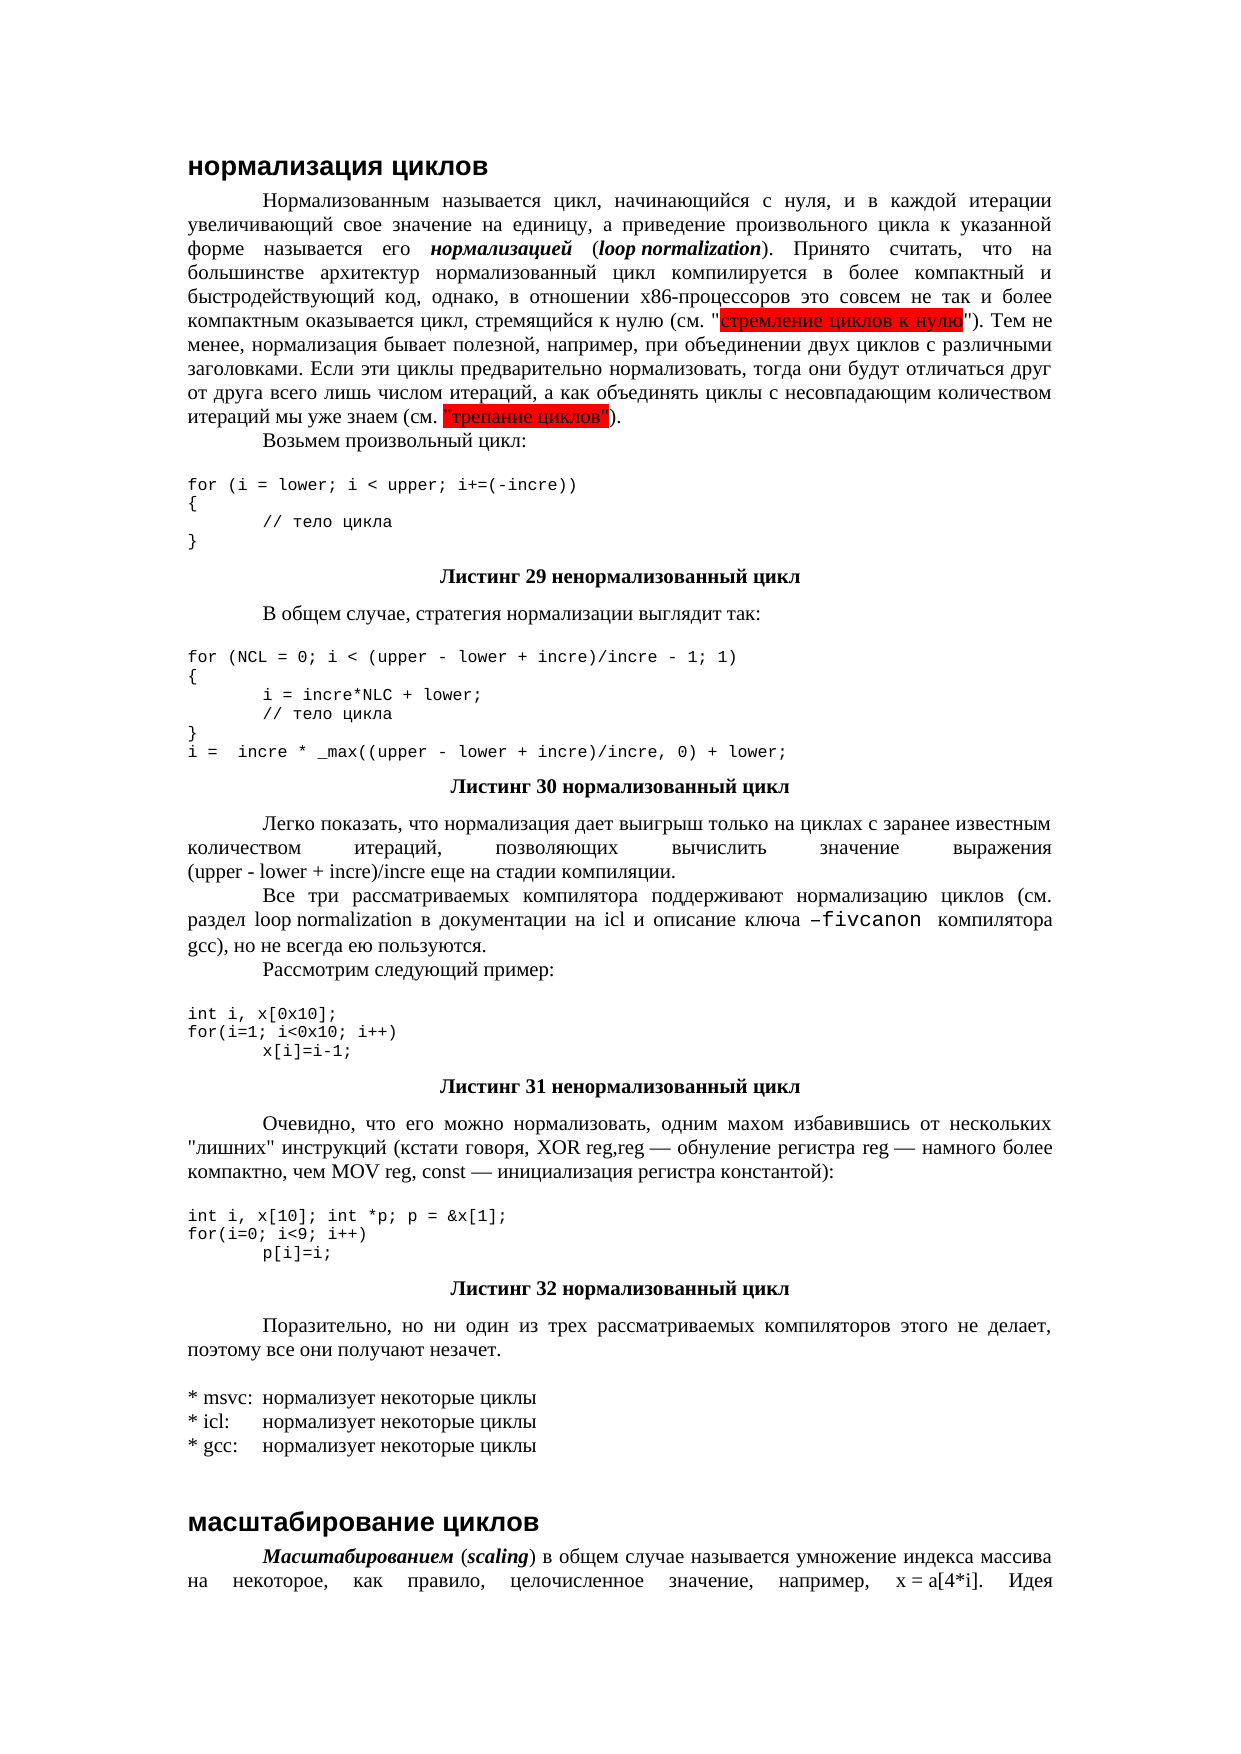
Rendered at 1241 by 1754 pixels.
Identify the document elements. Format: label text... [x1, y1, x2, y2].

text Очевидно, что его можно нормализовать, одним махом избавившись от нескольких "лишних" инструкций (кстати говоря, XOR reg,reg — обнуление регистра reg — намного более компактно, чем MOV reg, const — инициализация регистра константой): [187, 1111, 1053, 1183]
text for (NCL = 0; i < (upper - lower + incre)/incre - 1; 1) [187, 649, 1053, 668]
text } [187, 724, 1053, 743]
text for(i=0; i<9; i++) [187, 1226, 1053, 1245]
text * msvc: нормализует некоторые циклы [187, 1385, 1053, 1409]
text // тело цикла [187, 514, 1053, 533]
text Масштабированием (scaling) в общем случае называется умножение индекса массива на некоторое, как правило, целочисленное значение, например, x = a[4*i]. Идея [187, 1544, 1053, 1592]
text Все три рассматриваемых компилятора поддерживают нормализацию циклов (см. раздел loop normalization в документации на icl и описание ключа –fivcanon компилятора gcc), но не всегда ею пользуются. [187, 883, 1053, 957]
text Возьмем произвольный цикл: [187, 428, 1053, 452]
text Рассмотрим следующий пример: [187, 957, 1053, 981]
text Легко показать, что нормализация дает выигрыш только на циклах с заранее известным количеством итераций, позволяющих вычислить значение выражения (upper ‑ lower + incre)/incre еще на стадии компиляции. [187, 811, 1053, 883]
text В общем случае, стратегия нормализации выглядит так: [187, 601, 1053, 625]
text int i, x[0х10]; [187, 1005, 1053, 1024]
text for(i=1; i<0х10; i++) [187, 1024, 1053, 1043]
text } [187, 533, 1053, 552]
text int i, x[10]; int *p; p = &x[1]; [187, 1207, 1053, 1226]
text Листинг 32 нормализованный цикл [187, 1276, 1053, 1300]
text Листинг 30 нормализованный цикл [187, 774, 1053, 798]
text i = incre * _max((upper - lower + incre)/incre, 0) + lower; [187, 743, 1053, 762]
subtitle нормализация циклов [187, 150, 1053, 181]
text { [187, 668, 1053, 687]
text x[i]=i-1; [187, 1043, 1053, 1062]
text * gcc: нормализует некоторые циклы [187, 1433, 1053, 1457]
text Листинг 29 ненормализованный цикл [187, 564, 1053, 588]
text Нормализованным называется цикл, начинающийся с нуля, и в каждой итерации увеличивающий свое значение на единицу, а приведение произвольного цикла к указанной форме называется его нормализацией (loop normalization). Принято считать, что на большинстве архитектур нормализованный цикл компилируется в более компактный и быстродействующий код, однако, в отношении x86-процессоров это совсем не так и более компактным оказывается цикл, стремящийся к нулю (см. "стремление циклов к нулю"). Тем не менее, нормализация бывает полезной, например, при объединении двух циклов с различными заголовками. Если эти циклы предварительно нормализовать, тогда они будут отличаться друг от друга всего лишь числом итераций, а как объединять циклы с несовпадающим количеством итераций мы уже знаем (см. "трепание циклов"). [187, 187, 1053, 428]
subtitle масштабирование циклов [187, 1506, 1053, 1537]
text * icl: нормализует некоторые циклы [187, 1409, 1053, 1433]
text p[i]=i; [187, 1245, 1053, 1264]
text i = incre*NLC + lower; [187, 687, 1053, 705]
text Листинг 31 ненормализованный цикл [187, 1074, 1053, 1098]
text { [187, 495, 1053, 514]
text for (i = lower; i < upper; i+=(-incre)) [187, 476, 1053, 495]
text // тело цикла [187, 705, 1053, 724]
text Поразительно, но ни один из трех рассматриваемых компиляторов этого не делает, поэтому все они получают незачет. [187, 1313, 1053, 1361]
